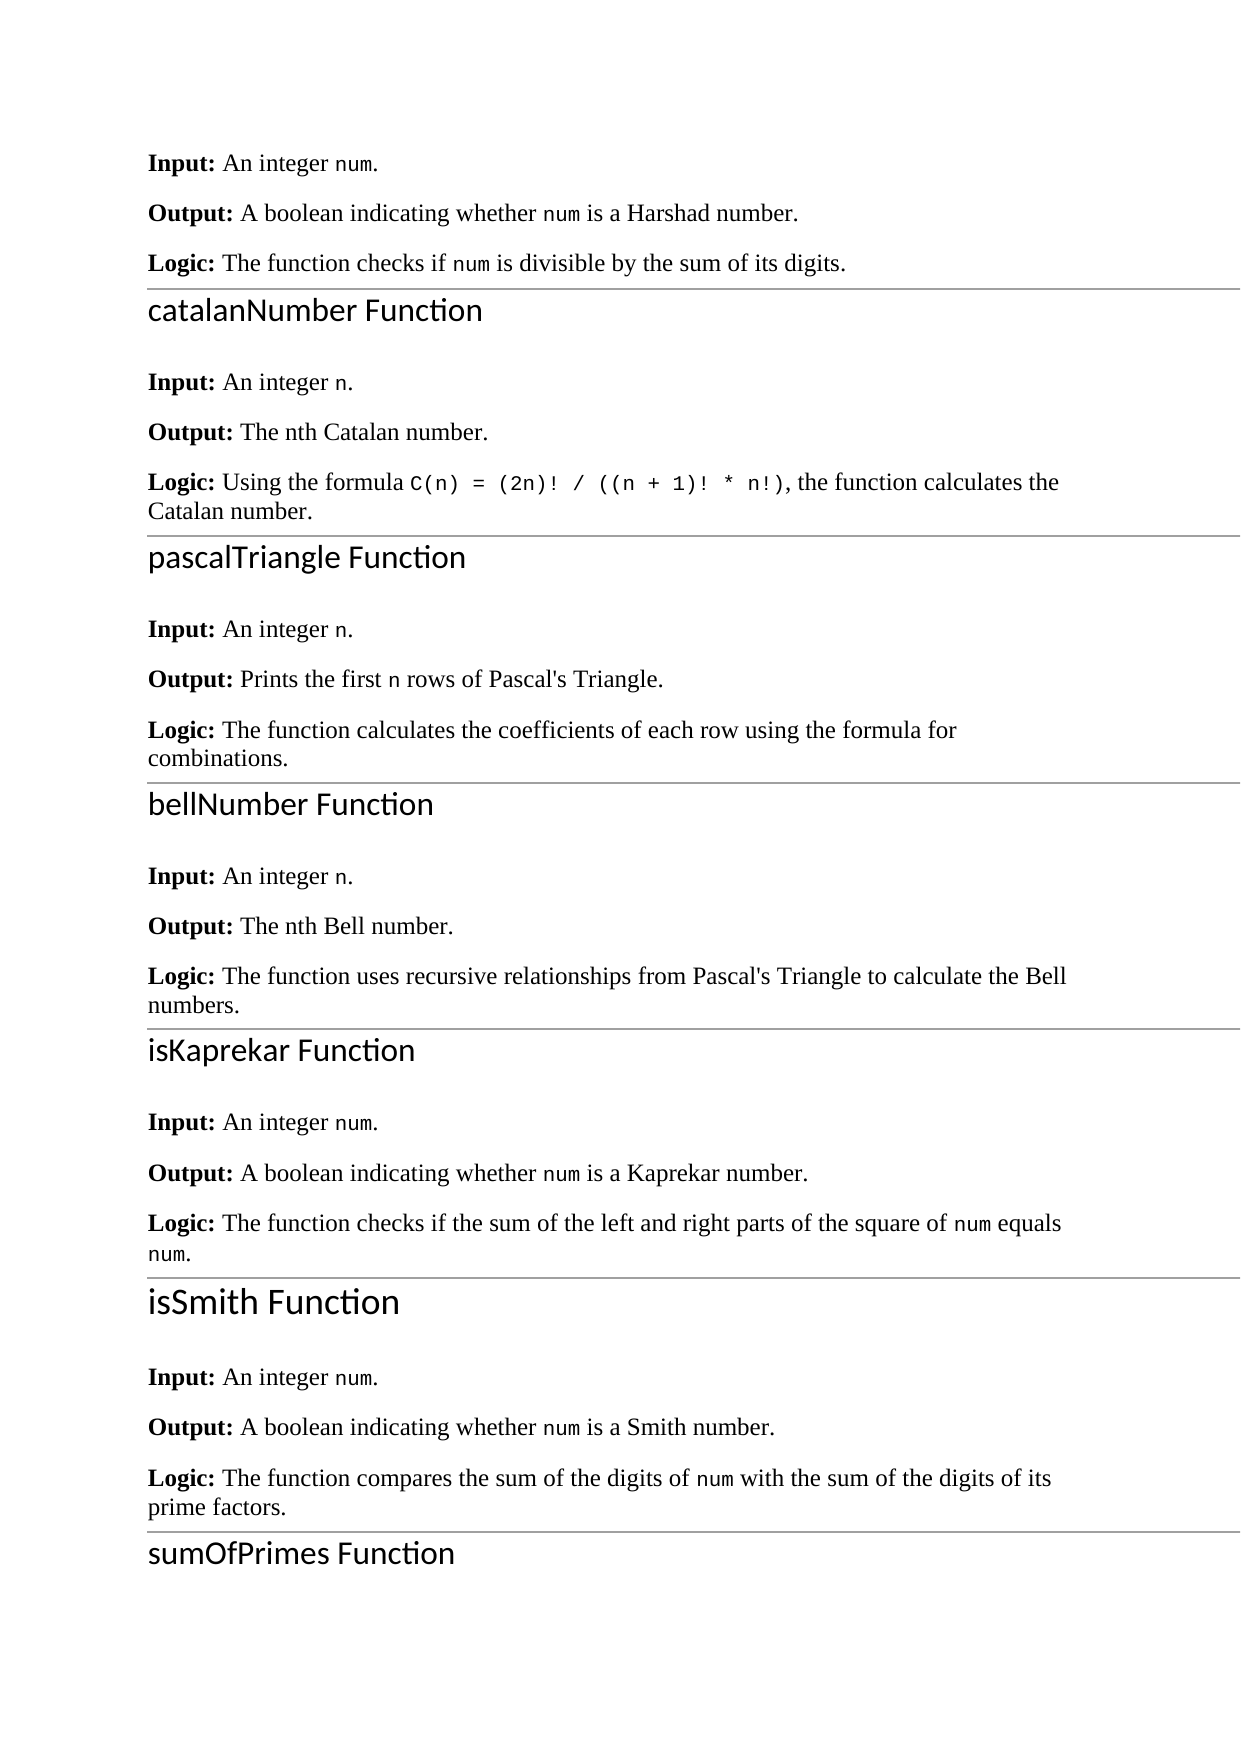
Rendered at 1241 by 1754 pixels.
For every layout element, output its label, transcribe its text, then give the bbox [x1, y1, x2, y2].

text Input: An integer num. [148, 148, 1093, 177]
text Logic: The function calculates the coefficients of each row using the formula for combinations. [148, 715, 1093, 772]
text Input: An integer num. [148, 1362, 1093, 1391]
text catalanNumber Function [148, 290, 1093, 329]
text Input: An integer n. [148, 861, 1093, 891]
text Logic: The function checks if num is divisible by the sum of its digits. [148, 248, 1093, 278]
text Logic: The function uses recursive relationships from Pascal's Triangle to calculate the Bell numbers. [148, 961, 1093, 1018]
text Output: The nth Catalan number. [148, 417, 1093, 446]
text bellNumber Function [148, 784, 1093, 824]
text sumOfPrimes Function [148, 1533, 1093, 1572]
text isSmith Function [148, 1279, 1093, 1324]
text Output: Prints the first n rows of Pascal's Triangle. [148, 664, 1093, 694]
text Output: A boolean indicating whether num is a Harshad number. [148, 198, 1093, 228]
text Logic: The function compares the sum of the digits of num with the sum of the digits of its prime factors. [148, 1463, 1093, 1521]
text Output: A boolean indicating whether num is a Kaprekar number. [148, 1158, 1093, 1187]
text isKaprekar Function [148, 1030, 1093, 1070]
text Input: An integer n. [148, 367, 1093, 396]
text Input: An integer n. [148, 614, 1093, 643]
text Output: The nth Bell number. [148, 911, 1093, 940]
text Logic: Using the formula C(n) = (2n)! / ((n + 1)! * n!), the function calculates the Catalan number. [148, 467, 1093, 525]
text pascalTriangle Function [148, 537, 1093, 577]
text Logic: The function checks if the sum of the left and right parts of the square of num equals num. [148, 1208, 1093, 1267]
text Input: An integer num. [148, 1107, 1093, 1137]
text Output: A boolean indicating whether num is a Smith number. [148, 1412, 1093, 1442]
